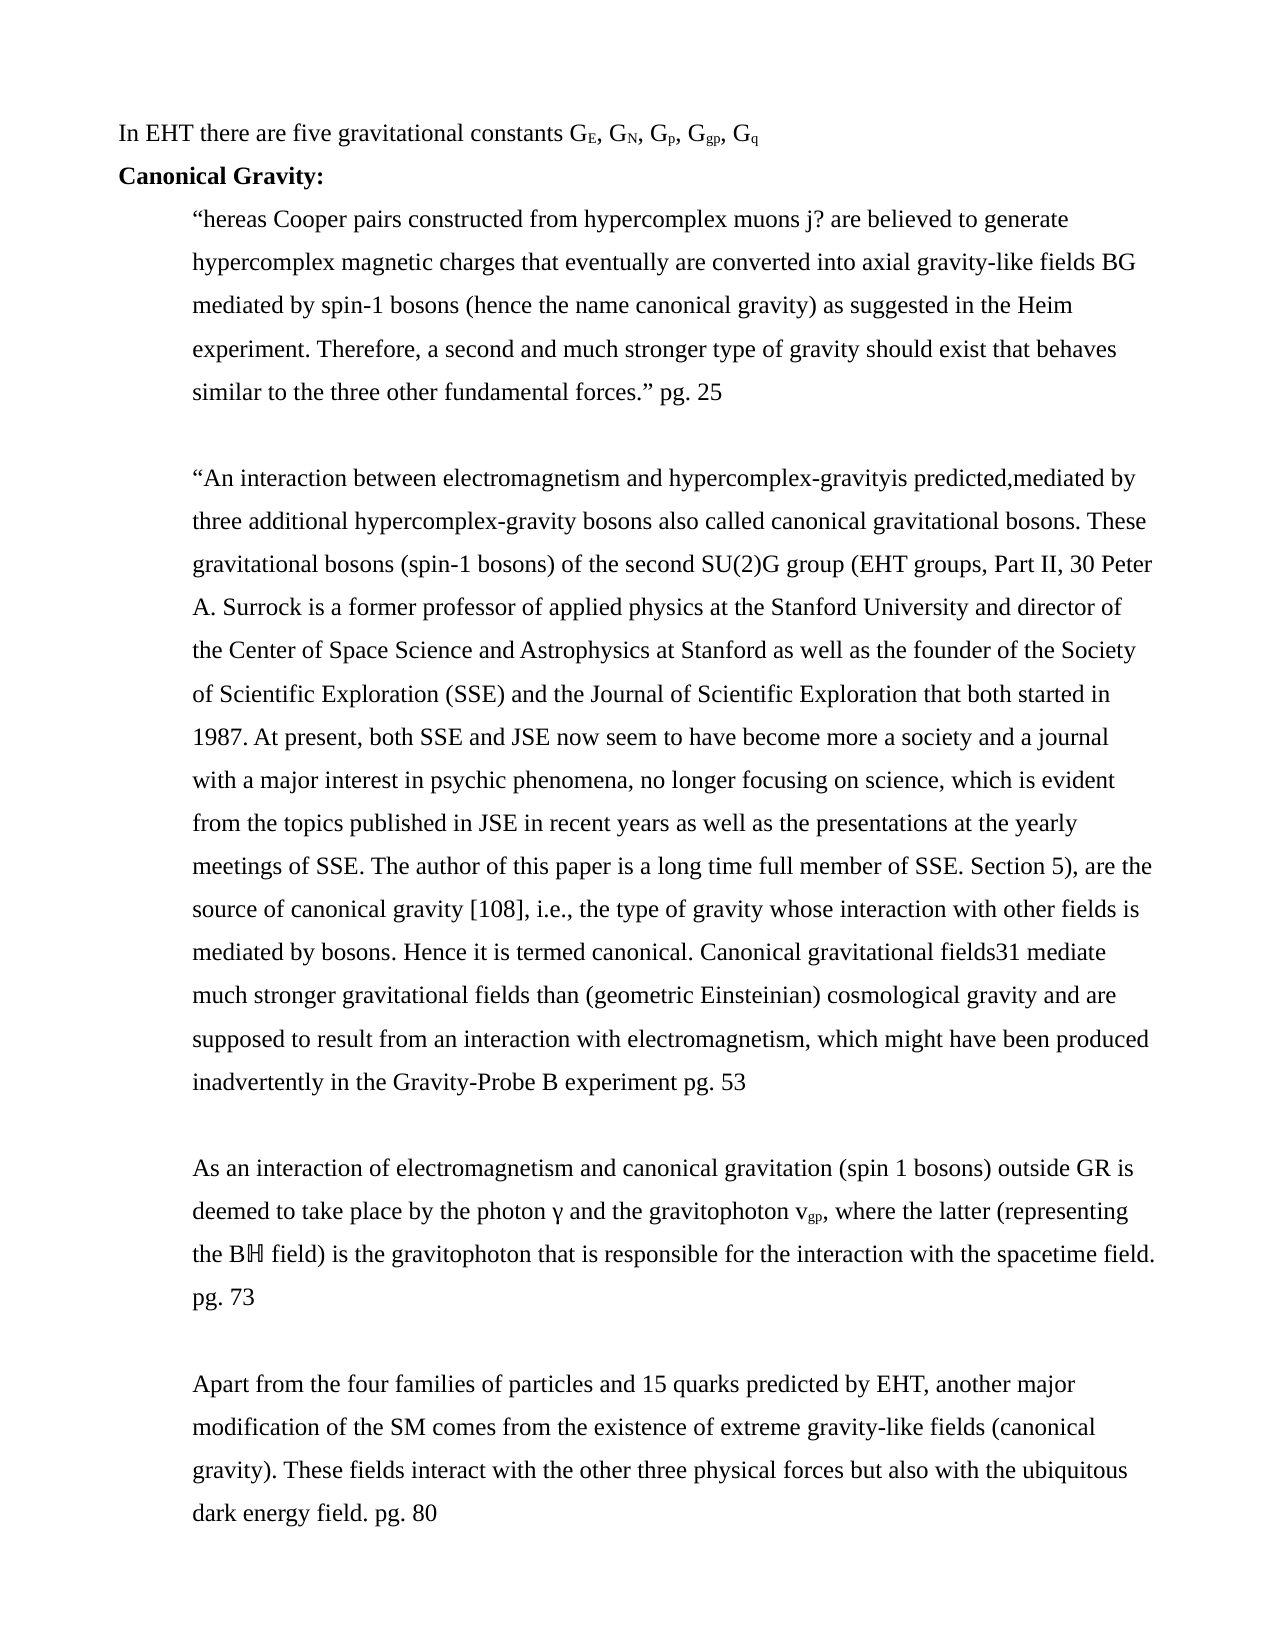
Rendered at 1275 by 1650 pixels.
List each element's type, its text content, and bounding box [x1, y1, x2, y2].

text “An interaction between electromagnetism and hypercomplex-gravityis predicted,mediated by three additional hypercomplex-gravity bosons also called canonical gravitational bosons. These gravitational bosons (spin-1 bosons) of the second SU(2)G group (EHT groups, Part II, 30 Peter A. Surrock is a former professor of applied physics at the Stanford University and director of the Center of Space Science and Astrophysics at Stanford as well as the founder of the Society of Scientific Exploration (SSE) and the Journal of Scientific Exploration that both started in 1987. At present, both SSE and JSE now seem to have become more a society and a journal with a major interest in psychic phenomena, no longer focusing on science, which is evident from the topics published in JSE in recent years as well as the presentations at the yearly meetings of SSE. The author of this paper is a long time full member of SSE. Section 5), are the source of canonical gravity [108], i.e., the type of gravity whose interaction with other fields is mediated by bosons. Hence it is termed canonical. Canonical gravitational fields31 mediate much stronger gravitational fields than (geometric Einsteinian) cosmological gravity and are supposed to result from an interaction with electromagnetism, which might have been produced inadvertently in the Gravity-Probe B experiment pg. 53 [192, 463, 1157, 1096]
text Canonical Gravity: [118, 161, 1157, 190]
text “hereas Cooper pairs constructed from hypercomplex muons j? are believed to generate hypercomplex magnetic charges that eventually are converted into axial gravity-like fields BG mediated by spin-1 bosons (hence the name canonical gravity) as suggested in the Heim experiment. Therefore, a second and much stronger type of gravity should exist that behaves similar to the three other fundamental forces.” pg. 25 [192, 204, 1157, 406]
text In EHT there are five gravitational constants GE, GN, Gp, Ggp, Gq [118, 118, 1157, 147]
text Apart from the four families of particles and 15 quarks predicted by EHT, another major modification of the SM comes from the existence of extreme gravity-like fields (canonical gravity). These fields interact with the other three physical forces but also with the ubiquitous dark energy field. pg. 80 [192, 1369, 1157, 1527]
text As an interaction of electromagnetism and canonical gravitation (spin 1 bosons) outside GR is deemed to take place by the photon γ and the gravitophoton vgp, where the latter (representing the Bℍ field) is the gravitophoton that is responsible for the interaction with the spacetime field. pg. 73 [192, 1153, 1157, 1311]
